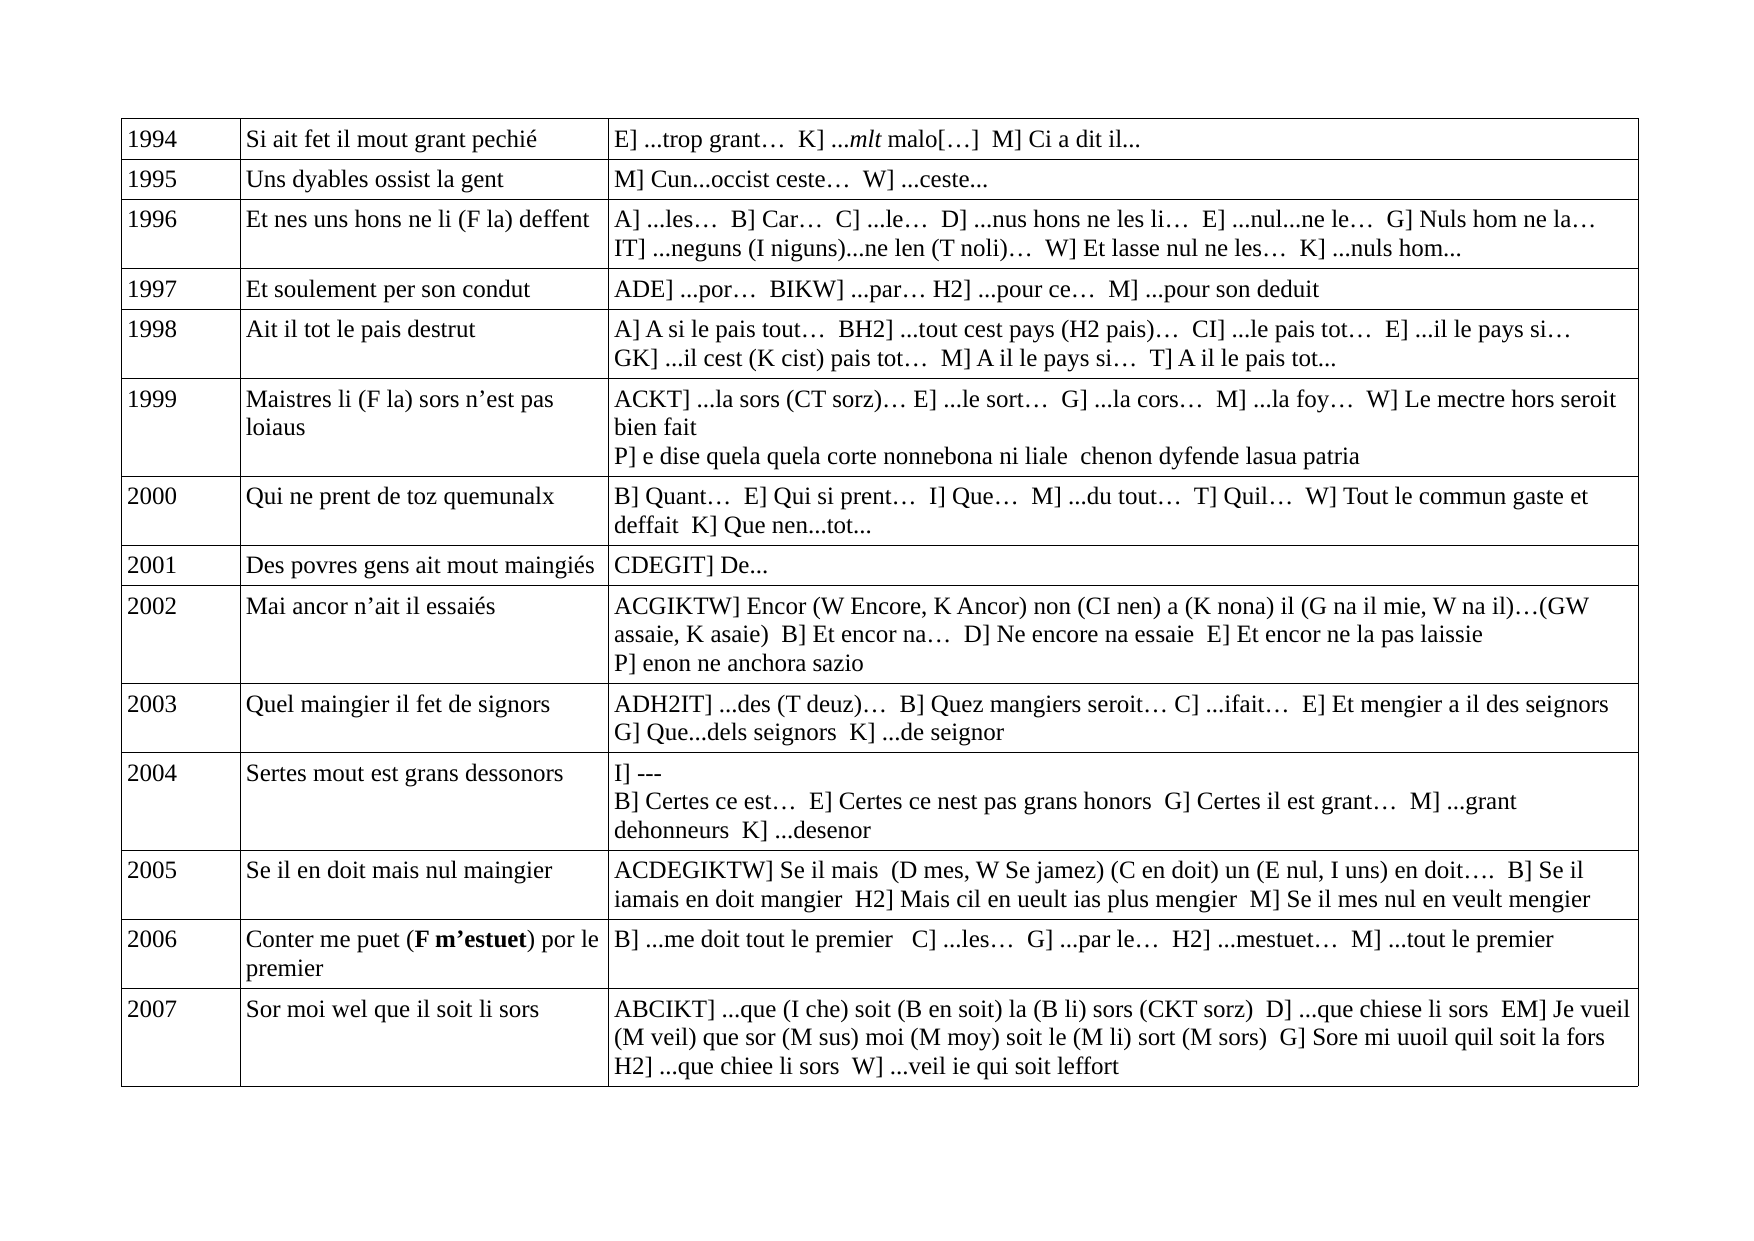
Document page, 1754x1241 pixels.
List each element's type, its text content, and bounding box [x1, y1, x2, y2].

table_cell Et nes uns hons ne li (F la) deffent [241, 200, 608, 268]
table_cell Sertes mout est grans dessonors [241, 753, 608, 850]
table_cell Si ait fet il mout grant pechié [241, 119, 608, 158]
table_cell 1994 [122, 119, 240, 158]
table_cell 2007 [122, 989, 240, 1086]
table_cell E] ...trop grant… K] ...mlt malo[…] M] Ci a dit il... [609, 119, 1638, 158]
table_cell Sor moi wel que il soit li sors [241, 989, 608, 1086]
table_cell ACGIKTW] Encor (W Encore, K Ancor) non (CI nen) a (K nona) il (G na il mie, W na il)…(GW assaie, K asaie) B] Et encor na… D] Ne encore na essaie E] Et encor ne la pas laissie P] enon ne anchora sazio [609, 586, 1638, 683]
table_cell Maistres li (F la) sors n’est pas loiaus [241, 379, 608, 476]
table_cell ADE] ...por… BIKW] ...par… H2] ...pour ce… M] ...pour son deduit [609, 269, 1638, 309]
table_cell 1996 [122, 200, 240, 268]
table_cell B] ...me doit tout le premier C] ...les… G] ...par le… H2] ...mestuet… M] ...tout le premier [609, 920, 1638, 988]
table_cell Se il en doit mais nul maingier [241, 851, 608, 919]
table_cell A] ...les… B] Car… C] ...le… D] ...nus hons ne les li… E] ...nul...ne le… G] Nuls hom ne la… IT] ...neguns (I niguns)...ne len (T noli)… W] Et lasse nul ne les… K] ...nuls hom... [609, 200, 1638, 268]
table_cell A] A si le pais tout… BH2] ...tout cest pays (H2 pais)… CI] ...le pais tot… E] ...il le pays si… GK] ...il cest (K cist) pais tot… M] A il le pays si… T] A il le pais tot... [609, 310, 1638, 378]
table_cell 1998 [122, 310, 240, 378]
table_cell Ait il tot le pais destrut [241, 310, 608, 378]
table_cell B] Quant… E] Qui si prent… I] Que… M] ...du tout… T] Quil… W] Tout le commun gaste et deffait K] Que nen...tot... [609, 477, 1638, 545]
table_cell ADH2IT] ...des (T deuz)… B] Quez mangiers seroit… C] ...ifait… E] Et mengier a il des seignors G] Que...dels seignors K] ...de seignor [609, 684, 1638, 752]
table_cell 2001 [122, 546, 240, 585]
table_cell 1995 [122, 160, 240, 199]
table_cell 1997 [122, 269, 240, 309]
table_cell 2000 [122, 477, 240, 545]
table_cell ACDEGIKTW] Se il mais (D mes, W Se jamez) (C en doit) un (E nul, I uns) en doit…. B] Se il iamais en doit mangier H2] Mais cil en ueult ias plus mengier M] Se il mes nul en veult mengier [609, 851, 1638, 919]
table_cell 2003 [122, 684, 240, 752]
table_cell Conter me puet (F m’estuet) por le premier [241, 920, 608, 988]
table_cell 2006 [122, 920, 240, 988]
table_cell Quel maingier il fet de signors [241, 684, 608, 752]
table_cell Mai ancor n’ait il essaiés [241, 586, 608, 683]
table_cell ABCIKT] ...que (I che) soit (B en soit) la (B li) sors (CKT sorz) D] ...que chiese li sors EM] Je vueil (M veil) que sor (M sus) moi (M moy) soit le (M li) sort (M sors) G] Sore mi uuoil quil soit la fors H2] ...que chiee li sors W] ...veil ie qui soit leffort [609, 989, 1638, 1086]
table_cell Et soulement per son condut [241, 269, 608, 309]
table_cell 1999 [122, 379, 240, 476]
table_cell Qui ne prent de toz quemunalx [241, 477, 608, 545]
table_cell 2004 [122, 753, 240, 850]
table_cell 2005 [122, 851, 240, 919]
table_cell 2002 [122, 586, 240, 683]
table_cell ACKT] ...la sors (CT sorz)… E] ...le sort… G] ...la cors… M] ...la foy… W] Le mectre hors seroit bien fait P] e dise quela quela corte nonnebona ni liale chenon dyfende lasua patria [609, 379, 1638, 476]
table_cell I] --- B] Certes ce est… E] Certes ce nest pas grans honors G] Certes il est grant… M] ...grant dehonneurs K] ...desenor [609, 753, 1638, 850]
table_cell Uns dyables ossist la gent [241, 160, 608, 199]
table_cell CDEGIT] De... [609, 546, 1638, 585]
table_cell Des povres gens ait mout maingiés [241, 546, 608, 585]
table_cell M] Cun...occist ceste… W] ...ceste... [609, 160, 1638, 199]
